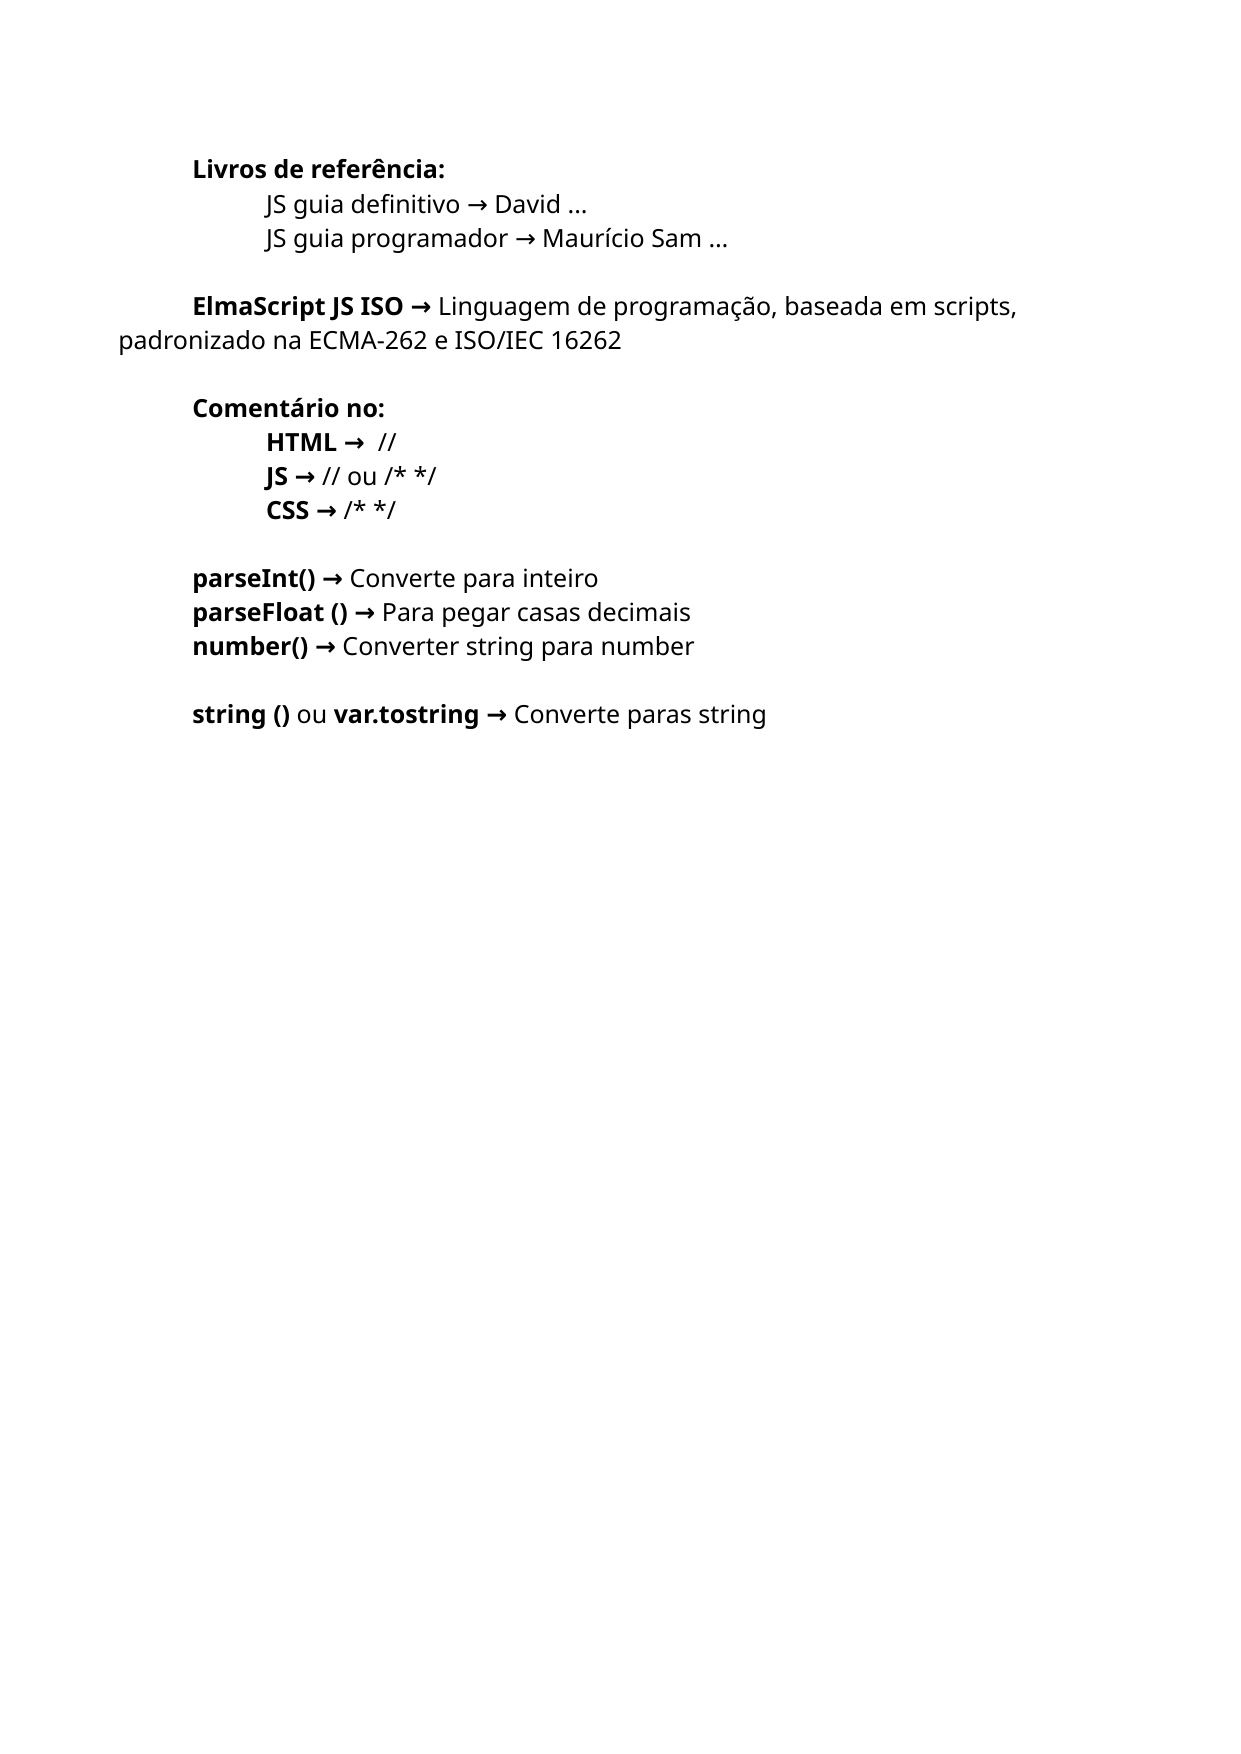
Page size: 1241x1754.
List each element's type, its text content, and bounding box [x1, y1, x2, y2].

text ElmaScript JS ISO → Linguagem de programação, baseada em scripts, padronizado na ECMA-262 e ISO/IEC 16262 [118, 288, 1122, 357]
text JS → // ou /* */ [118, 459, 1122, 493]
text JS guia programador → Maurício Sam … [118, 220, 1122, 254]
text CSS → /* */ [118, 493, 1122, 527]
text JS guia definitivo → David ... [118, 186, 1122, 220]
text Comentário no: [118, 391, 1122, 425]
text number() → Converter string para number [118, 629, 1122, 663]
text Livros de referência: [118, 152, 1122, 186]
text string () ou var.tostring → Converte paras string [118, 697, 1122, 731]
text parseInt() → Converte para inteiro [118, 561, 1122, 595]
text parseFloat () → Para pegar casas decimais [118, 595, 1122, 629]
text HTML → // [118, 425, 1122, 459]
